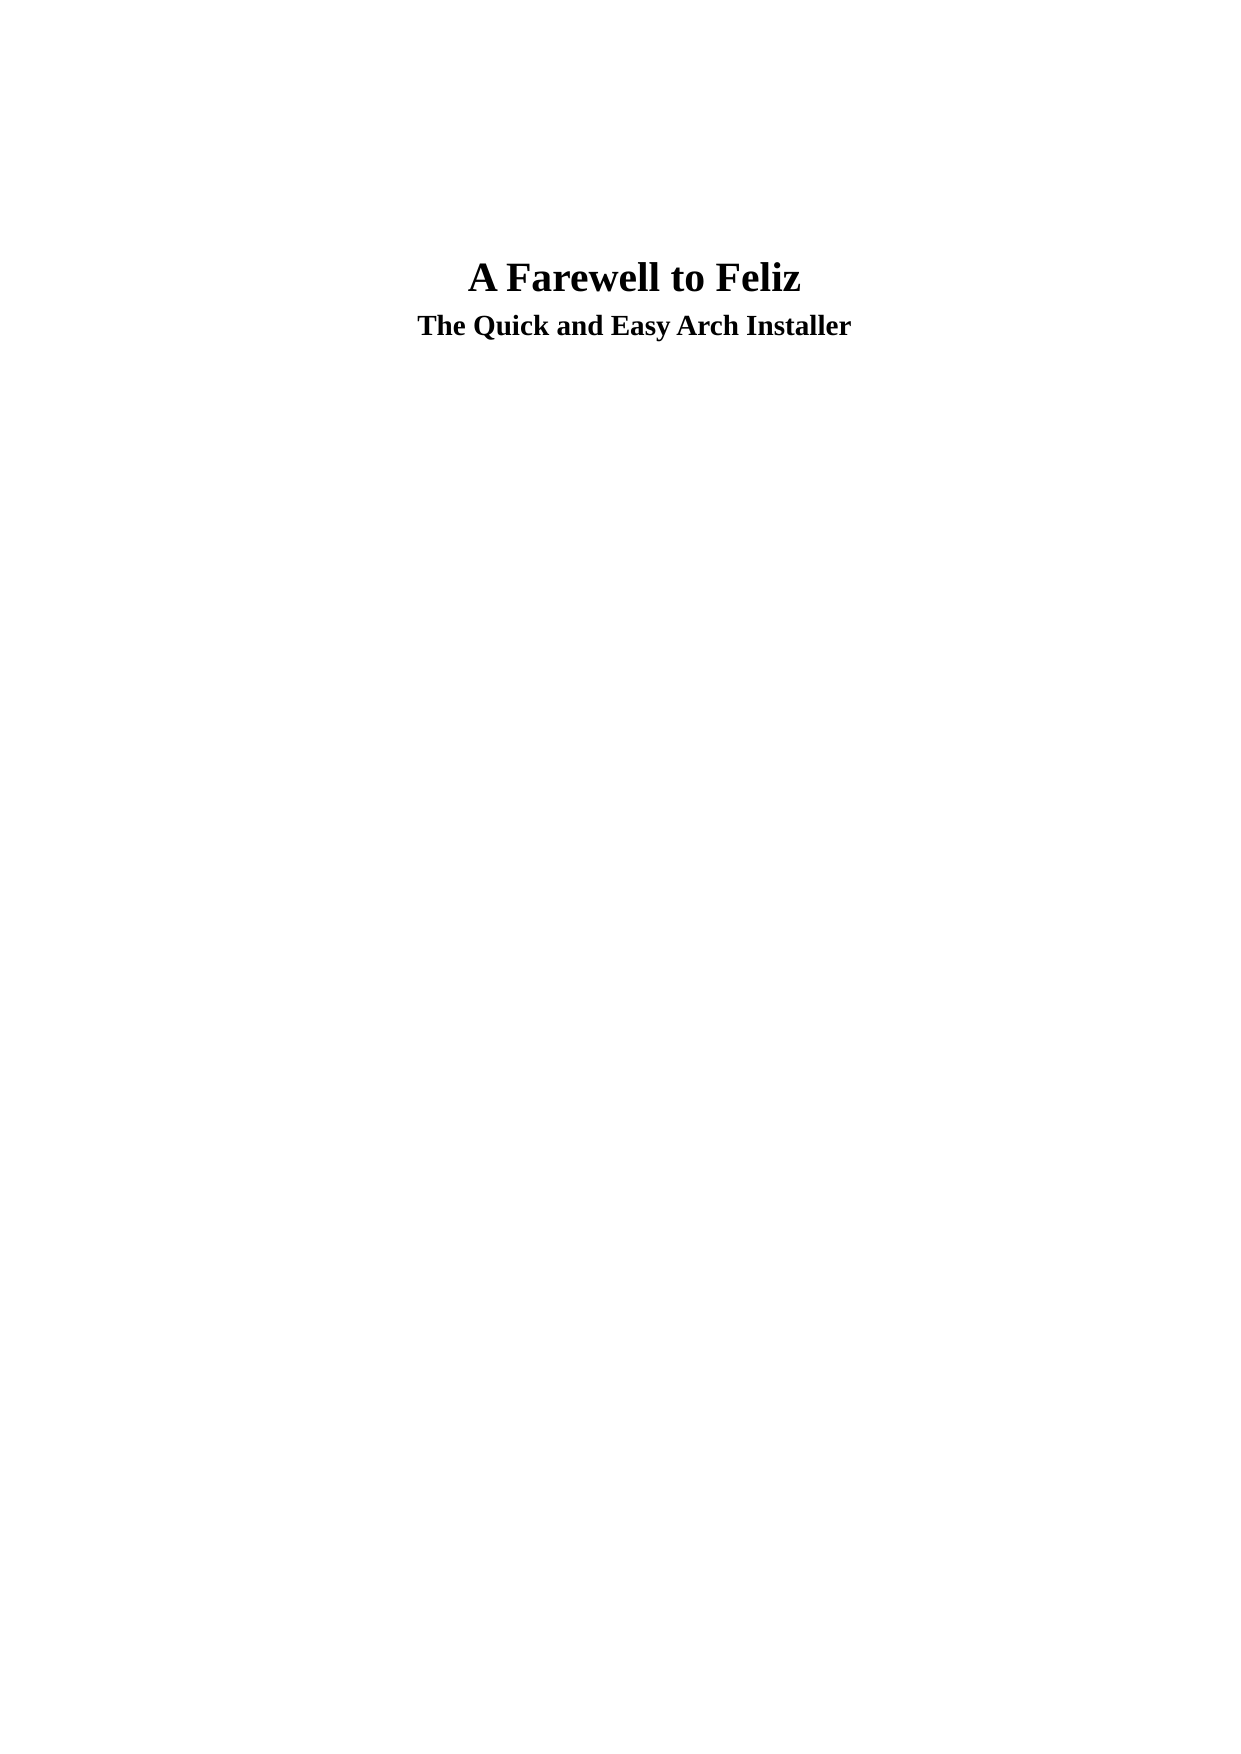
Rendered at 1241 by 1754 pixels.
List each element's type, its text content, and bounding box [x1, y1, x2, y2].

title A Farewell to Feliz [156, 252, 1112, 300]
subtitle The Quick and Easy Arch Installer [156, 308, 1112, 341]
